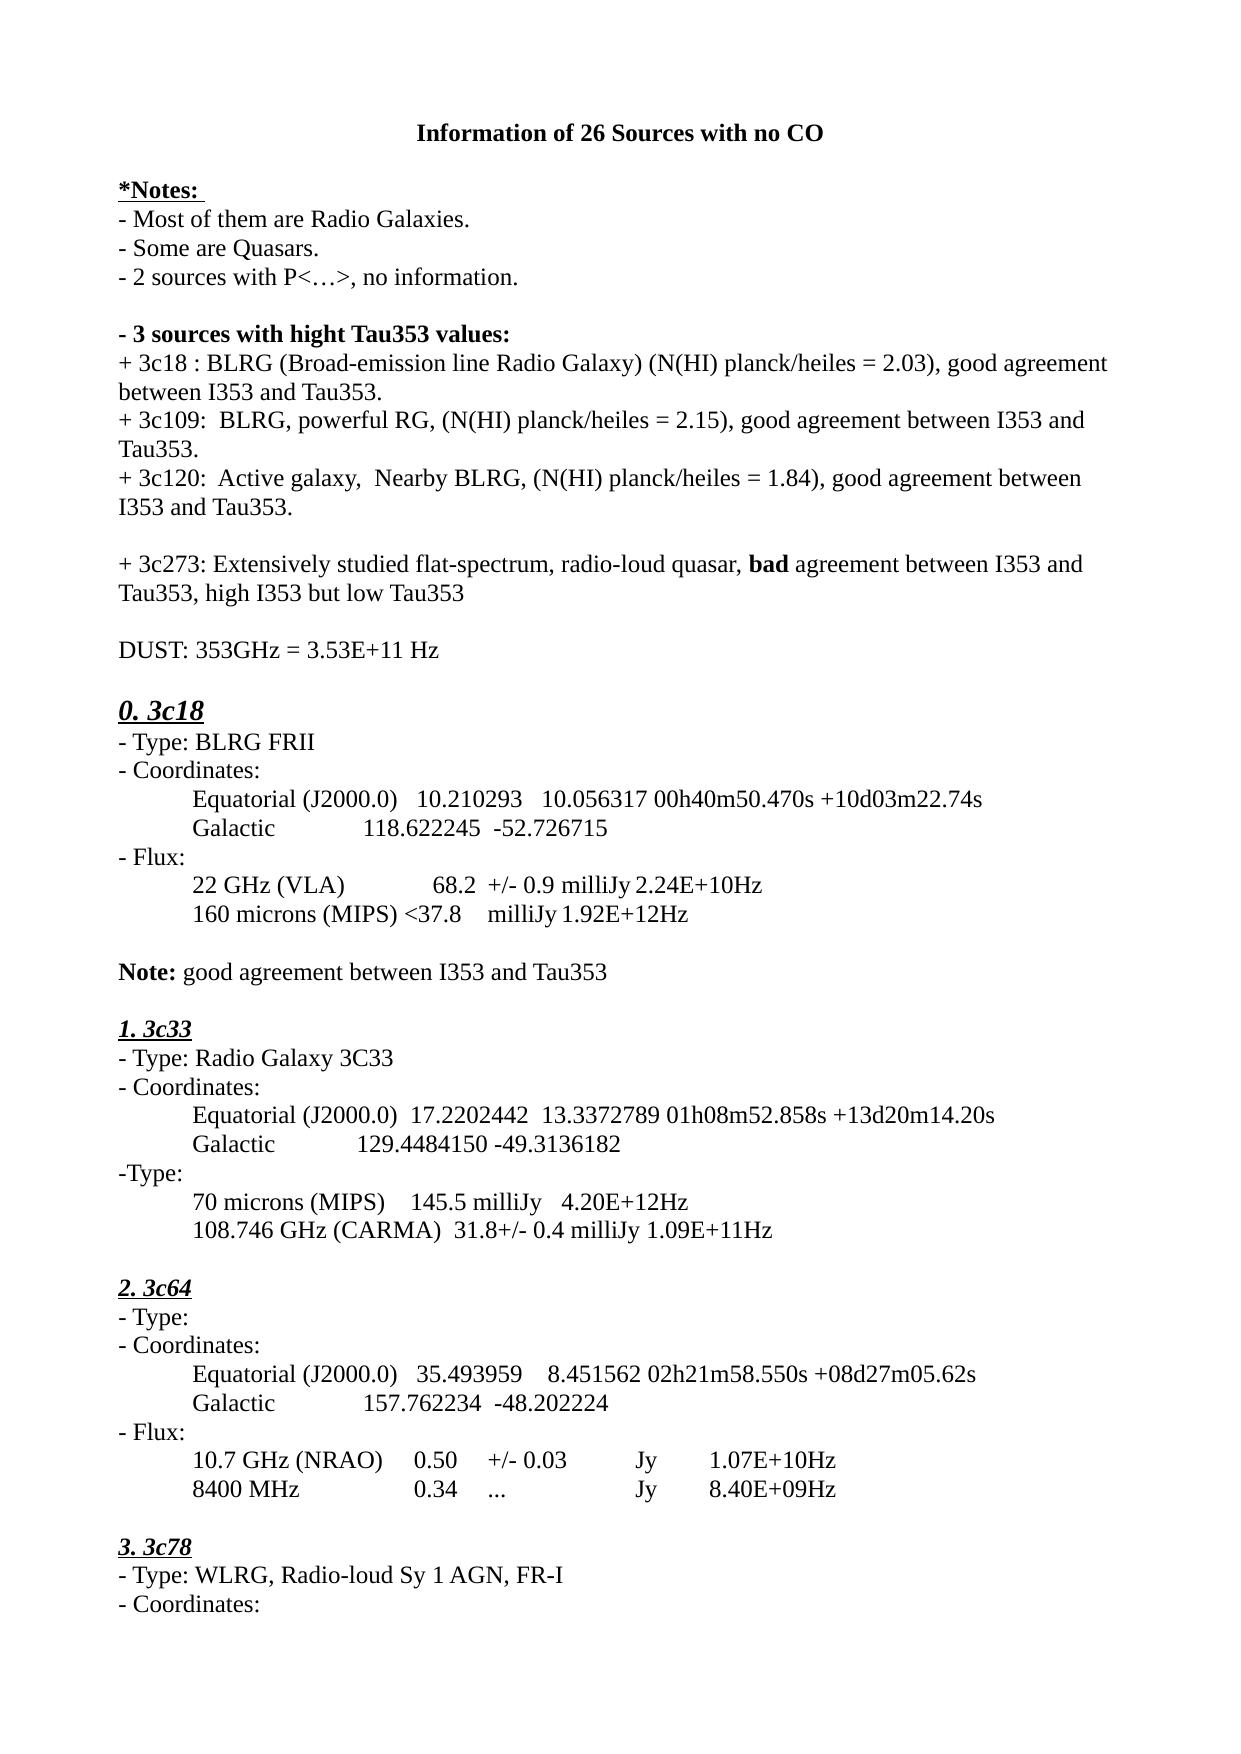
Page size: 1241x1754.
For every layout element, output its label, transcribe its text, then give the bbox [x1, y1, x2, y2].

text - Type: BLRG FRII [118, 727, 1122, 755]
text 1. 3c33 [118, 1014, 1122, 1043]
text Note: good agreement between I353 and Tau353 [118, 957, 1122, 985]
text - Flux: [118, 1417, 1122, 1445]
text + 3c109: BLRG, powerful RG, (N(HI) planck/heiles = 2.15), good agreement between I353 and Tau353. [118, 406, 1122, 463]
text 2. 3c64 [118, 1273, 1122, 1302]
text - 3 sources with hight Tau353 values: [118, 319, 1122, 348]
text + 3c120: Active galaxy, Nearby BLRG, (N(HI) planck/heiles = 1.84), good agreement between I353 and Tau353. [118, 463, 1122, 521]
text - Type: WLRG, Radio-loud Sy 1 AGN, FR-I [118, 1560, 1122, 1589]
text *Notes: [118, 176, 1122, 204]
text -Type: [118, 1158, 1122, 1187]
text - Coordinates: [118, 1589, 1122, 1618]
text - Flux: [118, 842, 1122, 870]
text 22 GHz (VLA) 68.2 +/- 0.9 milliJy 2.24E+10Hz [118, 870, 1122, 899]
text Galactic 129.4484150 -49.3136182 [118, 1129, 1122, 1158]
text + 3c273: Extensively studied flat-spectrum, radio-loud quasar, bad agreement between I353 and Tau353, high I353 but low Tau353 [118, 549, 1122, 607]
text 8400 MHz 0.34 ... Jy 8.40E+09Hz [118, 1474, 1122, 1503]
text + 3c18 : BLRG (Broad-emission line Radio Galaxy) (N(HI) planck/heiles = 2.03), good agreement between I353 and Tau353. [118, 348, 1122, 406]
text Galactic 157.762234 -48.202224 [118, 1388, 1122, 1417]
text - Most of them are Radio Galaxies. [118, 204, 1122, 233]
text Galactic 118.622245 -52.726715 [118, 813, 1122, 842]
text 160 microns (MIPS) <37.8 milliJy 1.92E+12Hz [118, 899, 1122, 928]
text - Some are Quasars. [118, 233, 1122, 262]
text DUST: 353GHz = 3.53E+11 Hz [118, 636, 1122, 664]
text Equatorial (J2000.0) 10.210293 10.056317 00h40m50.470s +10d03m22.74s [118, 784, 1122, 813]
text - Coordinates: [118, 1330, 1122, 1359]
text Equatorial (J2000.0) 35.493959 8.451562 02h21m58.550s +08d27m05.62s [118, 1359, 1122, 1388]
text - Coordinates: [118, 755, 1122, 784]
text 3. 3c78 [118, 1532, 1122, 1560]
text 10.7 GHz (NRAO) 0.50 +/- 0.03 Jy 1.07E+10Hz [118, 1445, 1122, 1474]
text 108.746 GHz (CARMA) 31.8+/- 0.4 milliJy 1.09E+11Hz [118, 1215, 1122, 1244]
text 70 microns (MIPS) 145.5 milliJy 4.20E+12Hz [118, 1187, 1122, 1215]
text - Coordinates: [118, 1072, 1122, 1100]
text - Type: Radio Galaxy 3C33 [118, 1043, 1122, 1072]
text - Type: [118, 1302, 1122, 1330]
text 0. 3c18 [118, 693, 1122, 727]
text Information of 26 Sources with no CO [118, 118, 1122, 147]
text Equatorial (J2000.0) 17.2202442 13.3372789 01h08m52.858s +13d20m14.20s [118, 1100, 1122, 1129]
text - 2 sources with P<…>, no information. [118, 262, 1122, 291]
